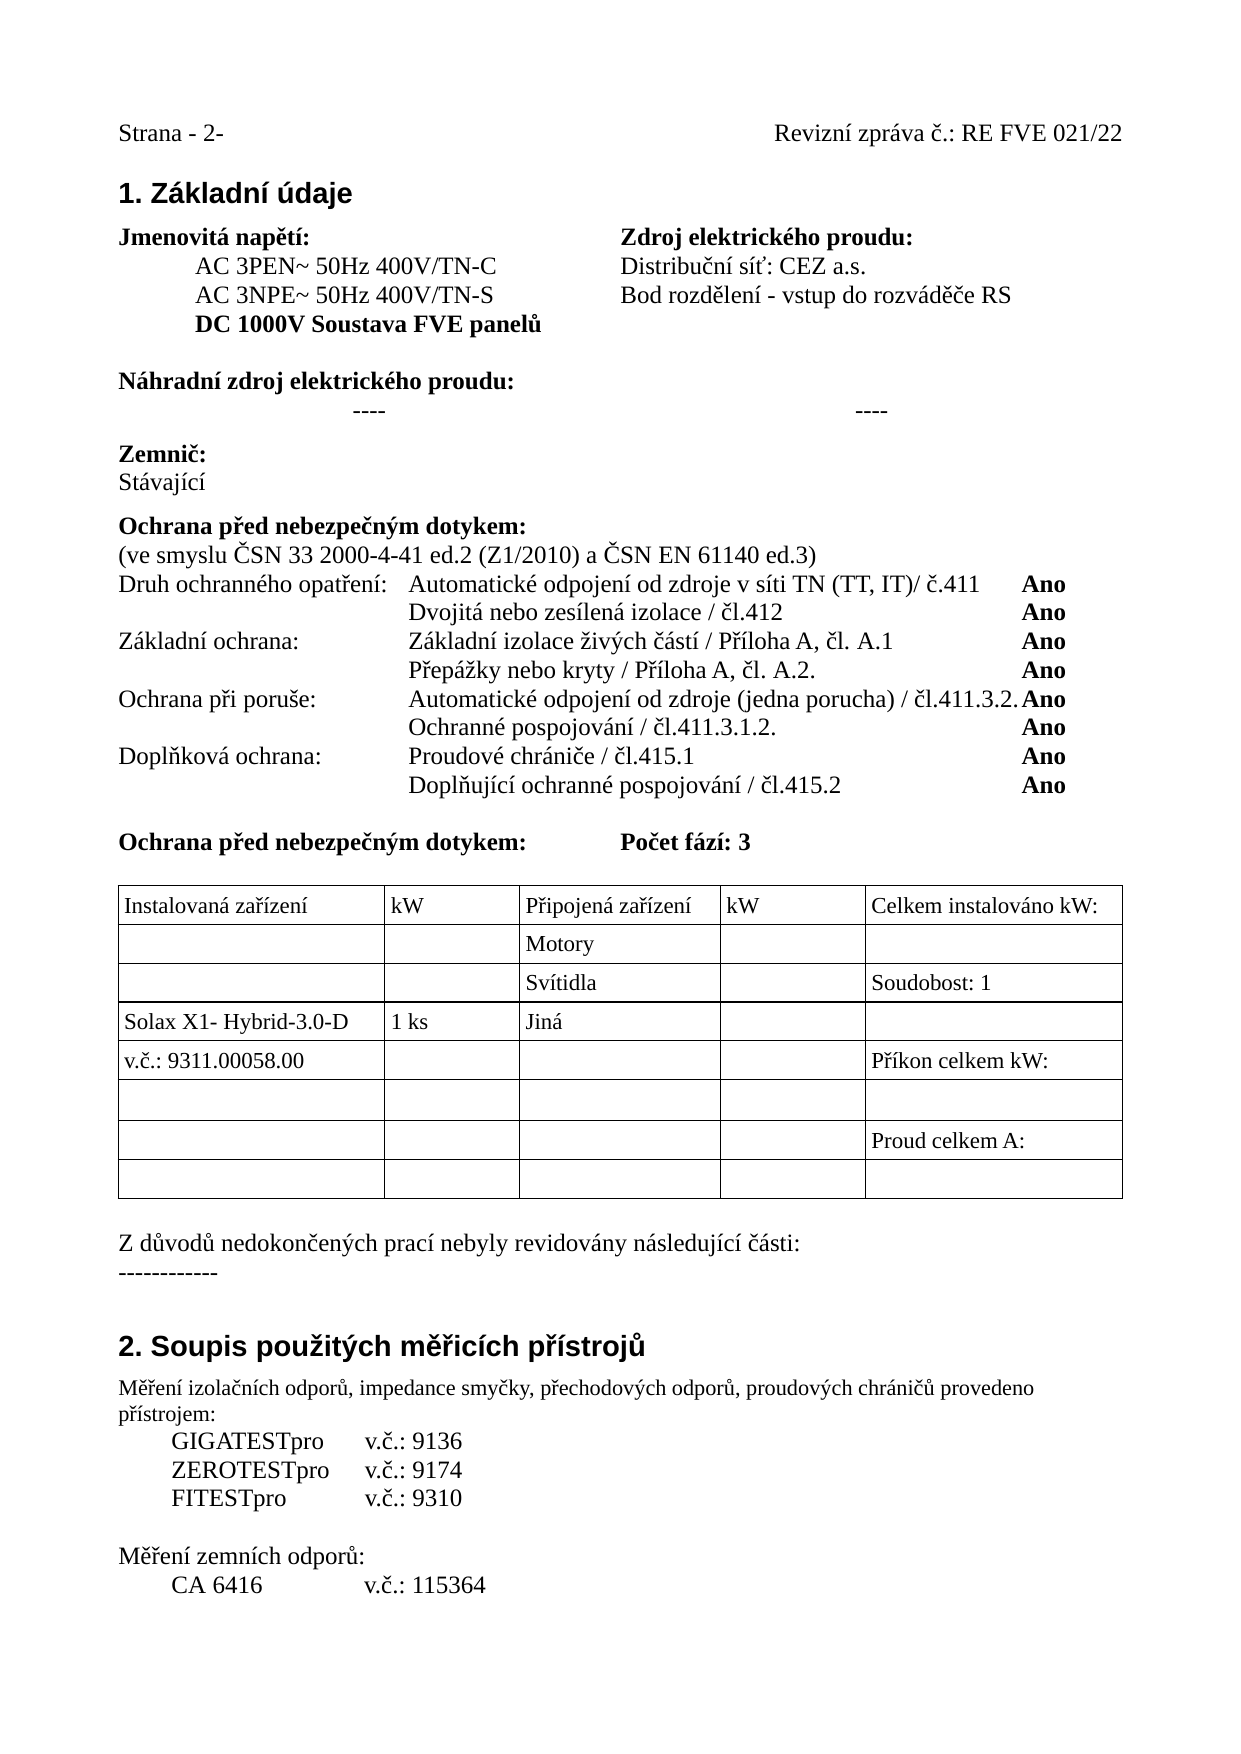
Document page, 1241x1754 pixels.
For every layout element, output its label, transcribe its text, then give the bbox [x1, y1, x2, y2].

text Počet fází: 3 [620, 827, 1122, 856]
table_cell [520, 1041, 720, 1079]
text ------------ [118, 1257, 1122, 1285]
table_header kW [721, 886, 865, 924]
text AC 3PEN~ 50Hz 400V/TN-C [118, 251, 620, 280]
table_header Připojená zařízení [520, 886, 720, 924]
table_cell [866, 1003, 1122, 1040]
table_cell [721, 1041, 865, 1079]
table_cell Soudobost: 1 [866, 964, 1122, 1001]
text AC 3NPE~ 50Hz 400V/TN-S [118, 280, 620, 309]
text Ano [1021, 741, 1122, 770]
table_cell [866, 1080, 1122, 1120]
text (ve smyslu ČSN 33 2000-4-41 ed.2 (Z1/2010) a ČSN EN 61140 ed.3) [118, 540, 1122, 569]
text Automatické odpojení od zdroje v síti TN (TT, IT)/ č.411 [408, 569, 1021, 597]
text Distribuční síť: CEZ a.s. [620, 251, 1122, 280]
table_cell [385, 1080, 519, 1120]
text Základní ochrana: [118, 626, 408, 655]
text Jmenovitá napětí: [118, 222, 620, 251]
table_cell [866, 925, 1122, 963]
table_cell [866, 1160, 1122, 1198]
text ---- [620, 395, 1122, 424]
text CA 6416 [118, 1570, 364, 1598]
text ---- [118, 395, 620, 424]
text Měření izolačních odporů, impedance smyčky, přechodových odporů, proudových chráničů provedeno přístrojem: [118, 1375, 1122, 1426]
subtitle 1. Základní údaje [118, 176, 1122, 210]
table_cell Jiná [520, 1003, 720, 1040]
table_header Celkem instalováno kW: [866, 886, 1122, 924]
table_cell [520, 1121, 720, 1159]
table_cell 1 ks [385, 1003, 519, 1040]
text Ano [1021, 626, 1122, 655]
text Ochranné pospojování / čl.411.3.1.2. [408, 712, 1021, 741]
table_cell [385, 925, 519, 963]
text v.č.: 9136 [364, 1426, 1122, 1455]
text Ano [1021, 569, 1122, 597]
text FITESTpro [118, 1483, 364, 1512]
table_cell Solax X1- Hybrid-3.0-D [119, 1003, 384, 1040]
table_cell [520, 1160, 720, 1198]
text v.č.: 9310 [364, 1483, 1122, 1512]
table_cell [721, 1080, 865, 1120]
text Ano [1021, 712, 1122, 741]
table_cell [119, 925, 384, 963]
text Proudové chrániče / čl.415.1 [408, 741, 1021, 770]
table_cell v.č.: 9311.00058.00 [119, 1041, 384, 1079]
table_cell Proud celkem A: [866, 1121, 1122, 1159]
table_header kW [385, 886, 519, 924]
table_cell [385, 1160, 519, 1198]
table_cell [721, 925, 865, 963]
text Z důvodů nedokončených prací nebyly revidovány následující části: [118, 1228, 1122, 1257]
text Ano [1021, 684, 1122, 712]
text Bod rozdělení - vstup do rozváděče RS [620, 280, 1122, 309]
text Automatické odpojení od zdroje (jedna porucha) / čl.411.3.2. [408, 684, 1021, 712]
text Doplňující ochranné pospojování / čl.415.2 [408, 770, 1021, 799]
text Ochrana při poruše: [118, 684, 408, 712]
text Ano [1021, 597, 1122, 626]
table_cell [721, 1003, 865, 1040]
text v.č.: 9174 [364, 1455, 1122, 1483]
table_cell [119, 964, 384, 1001]
text Zdroj elektrického proudu: [620, 222, 1122, 251]
table_cell [119, 1080, 384, 1120]
text Ochrana před nebezpečným dotykem: [118, 511, 1122, 540]
table_cell [119, 1160, 384, 1198]
text Druh ochranného opatření: [118, 569, 408, 597]
table_cell [385, 1041, 519, 1079]
text Dvojitá nebo zesílená izolace / čl.412 [408, 597, 1021, 626]
table_cell [721, 1160, 865, 1198]
text Náhradní zdroj elektrického proudu: [118, 366, 1122, 395]
text ZEROTESTpro [118, 1455, 364, 1483]
table_cell [385, 1121, 519, 1159]
text Doplňková ochrana: [118, 741, 408, 770]
text Přepážky nebo kryty / Příloha A, čl. A.2. [408, 655, 1021, 684]
table_cell [119, 1121, 384, 1159]
text Ano [1021, 770, 1122, 799]
table_cell [721, 964, 865, 1001]
text v.č.: 115364 [364, 1570, 1122, 1598]
text Měření zemních odporů: [118, 1541, 1122, 1570]
table_cell Motory [520, 925, 720, 963]
text GIGATESTpro [118, 1426, 364, 1455]
table_cell Příkon celkem kW: [866, 1041, 1122, 1079]
text Ano [1021, 655, 1122, 684]
text Základní izolace živých částí / Příloha A, čl. A.1 [408, 626, 1021, 655]
table_cell [520, 1080, 720, 1120]
text Zemnič: [118, 439, 1122, 467]
text Ochrana před nebezpečným dotykem: [118, 827, 620, 856]
text Stávající [118, 467, 1122, 496]
subtitle 2. Soupis použitých měřicích přístrojů [118, 1329, 1122, 1362]
table_cell [721, 1121, 865, 1159]
table_cell [385, 964, 519, 1001]
table_cell Svítidla [520, 964, 720, 1001]
text DC 1000V Soustava FVE panelů [118, 309, 620, 337]
table_header Instalovaná zařízení [119, 886, 384, 924]
